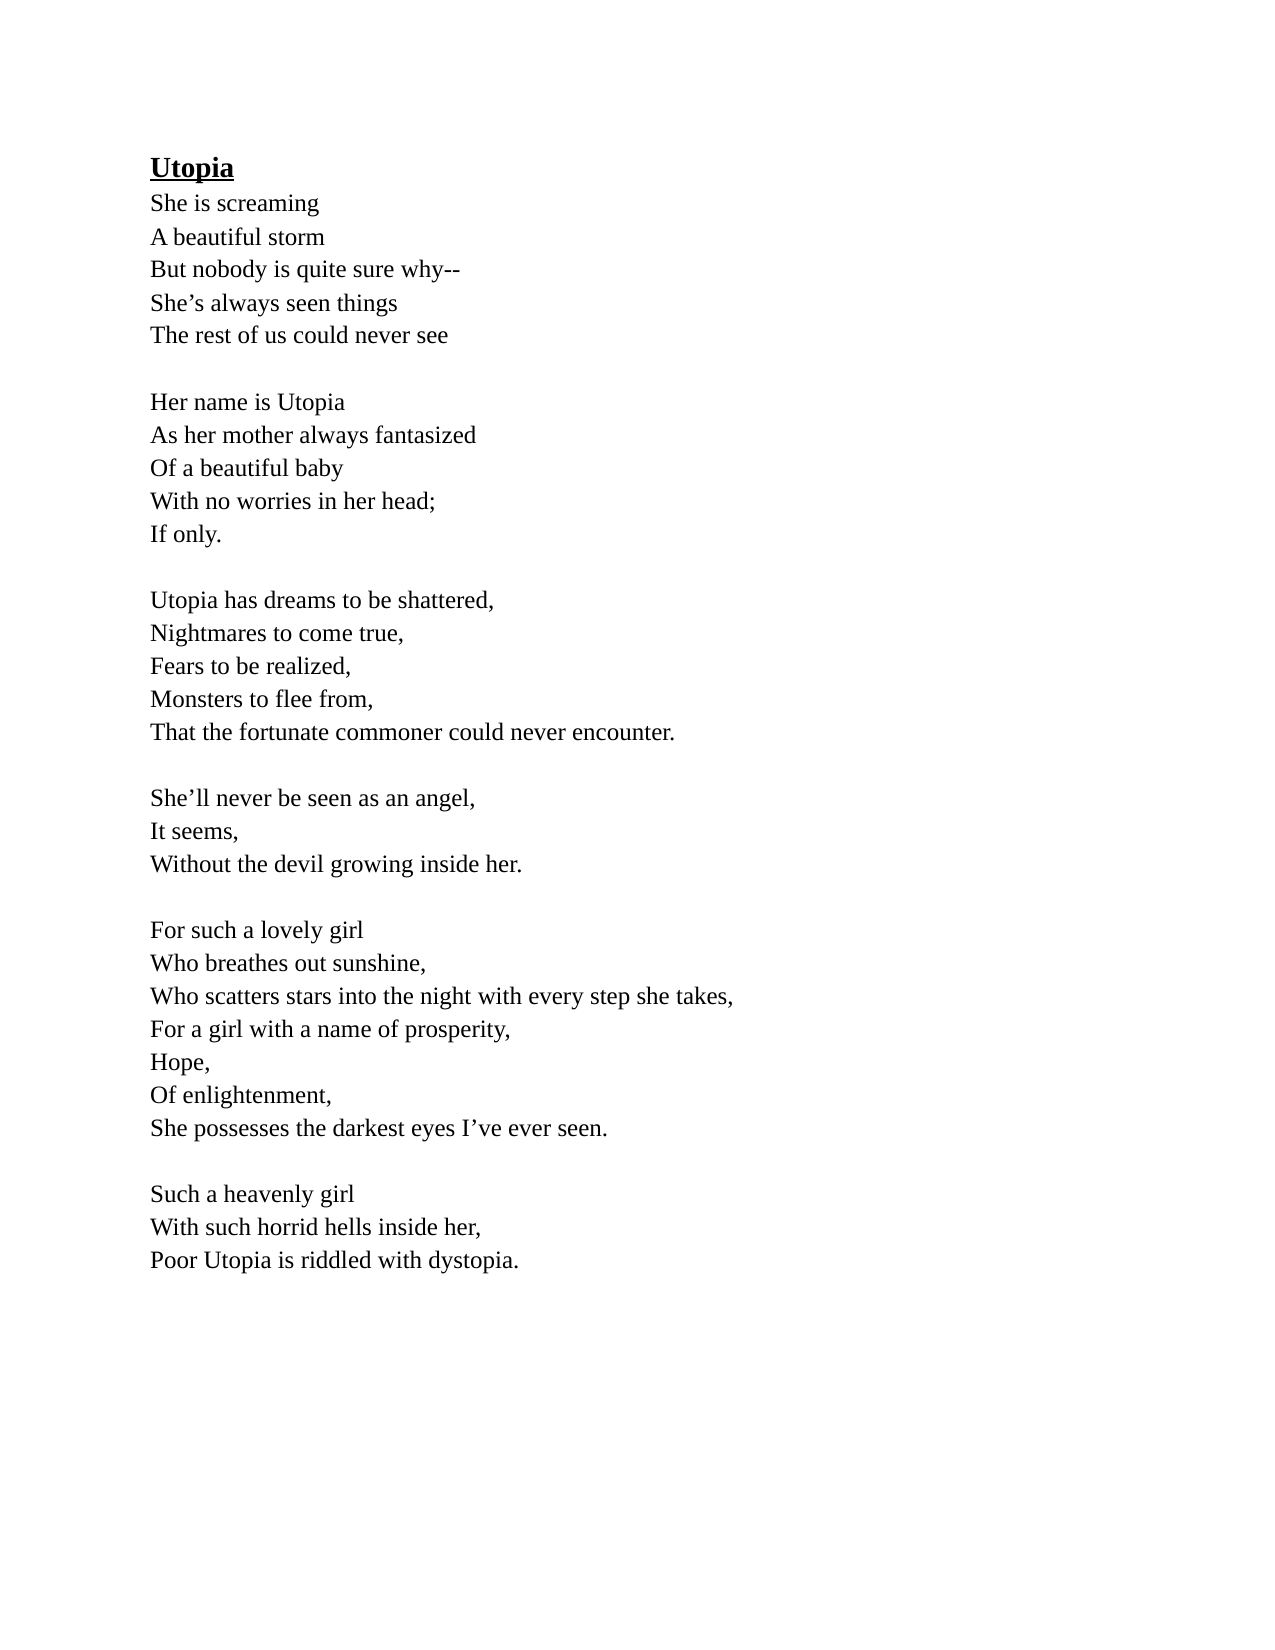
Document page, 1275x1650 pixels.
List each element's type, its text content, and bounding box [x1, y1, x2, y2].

text Poor Utopia is riddled with dystopia. [150, 1245, 1125, 1274]
text Who breathes out sunshine, [150, 948, 1125, 977]
text Nightmares to come true, [150, 618, 1125, 647]
text Such a heavenly girl [150, 1179, 1125, 1208]
text With no worries in her head; [150, 486, 1125, 514]
text Utopia [150, 150, 1125, 183]
text Hope, [150, 1047, 1125, 1076]
text But nobody is quite sure why-- [150, 254, 1125, 283]
text Utopia has dreams to be shattered, [150, 585, 1125, 613]
text Fears to be realized, [150, 651, 1125, 679]
text Of enlightenment, [150, 1080, 1125, 1109]
text Who scatters stars into the night with every step she takes, [150, 981, 1125, 1010]
text Without the devil growing inside her. [150, 849, 1125, 878]
text If only. [150, 519, 1125, 547]
text For a girl with a name of prosperity, [150, 1014, 1125, 1043]
text A beautiful storm [150, 222, 1125, 250]
text That the fortunate commoner could never encounter. [150, 717, 1125, 746]
text She’ll never be seen as an angel, [150, 783, 1125, 812]
text Of a beautiful baby [150, 453, 1125, 481]
text The rest of us could never see [150, 321, 1125, 349]
text It seems, [150, 816, 1125, 845]
text As her mother always fantasized [150, 420, 1125, 448]
text With such horrid hells inside her, [150, 1212, 1125, 1241]
text She is screaming [150, 188, 1125, 217]
text She possesses the darkest eyes I’ve ever seen. [150, 1113, 1125, 1142]
text She’s always seen things [150, 288, 1125, 316]
text Monsters to flee from, [150, 684, 1125, 713]
text Her name is Utopia [150, 387, 1125, 415]
text For such a lovely girl [150, 915, 1125, 944]
